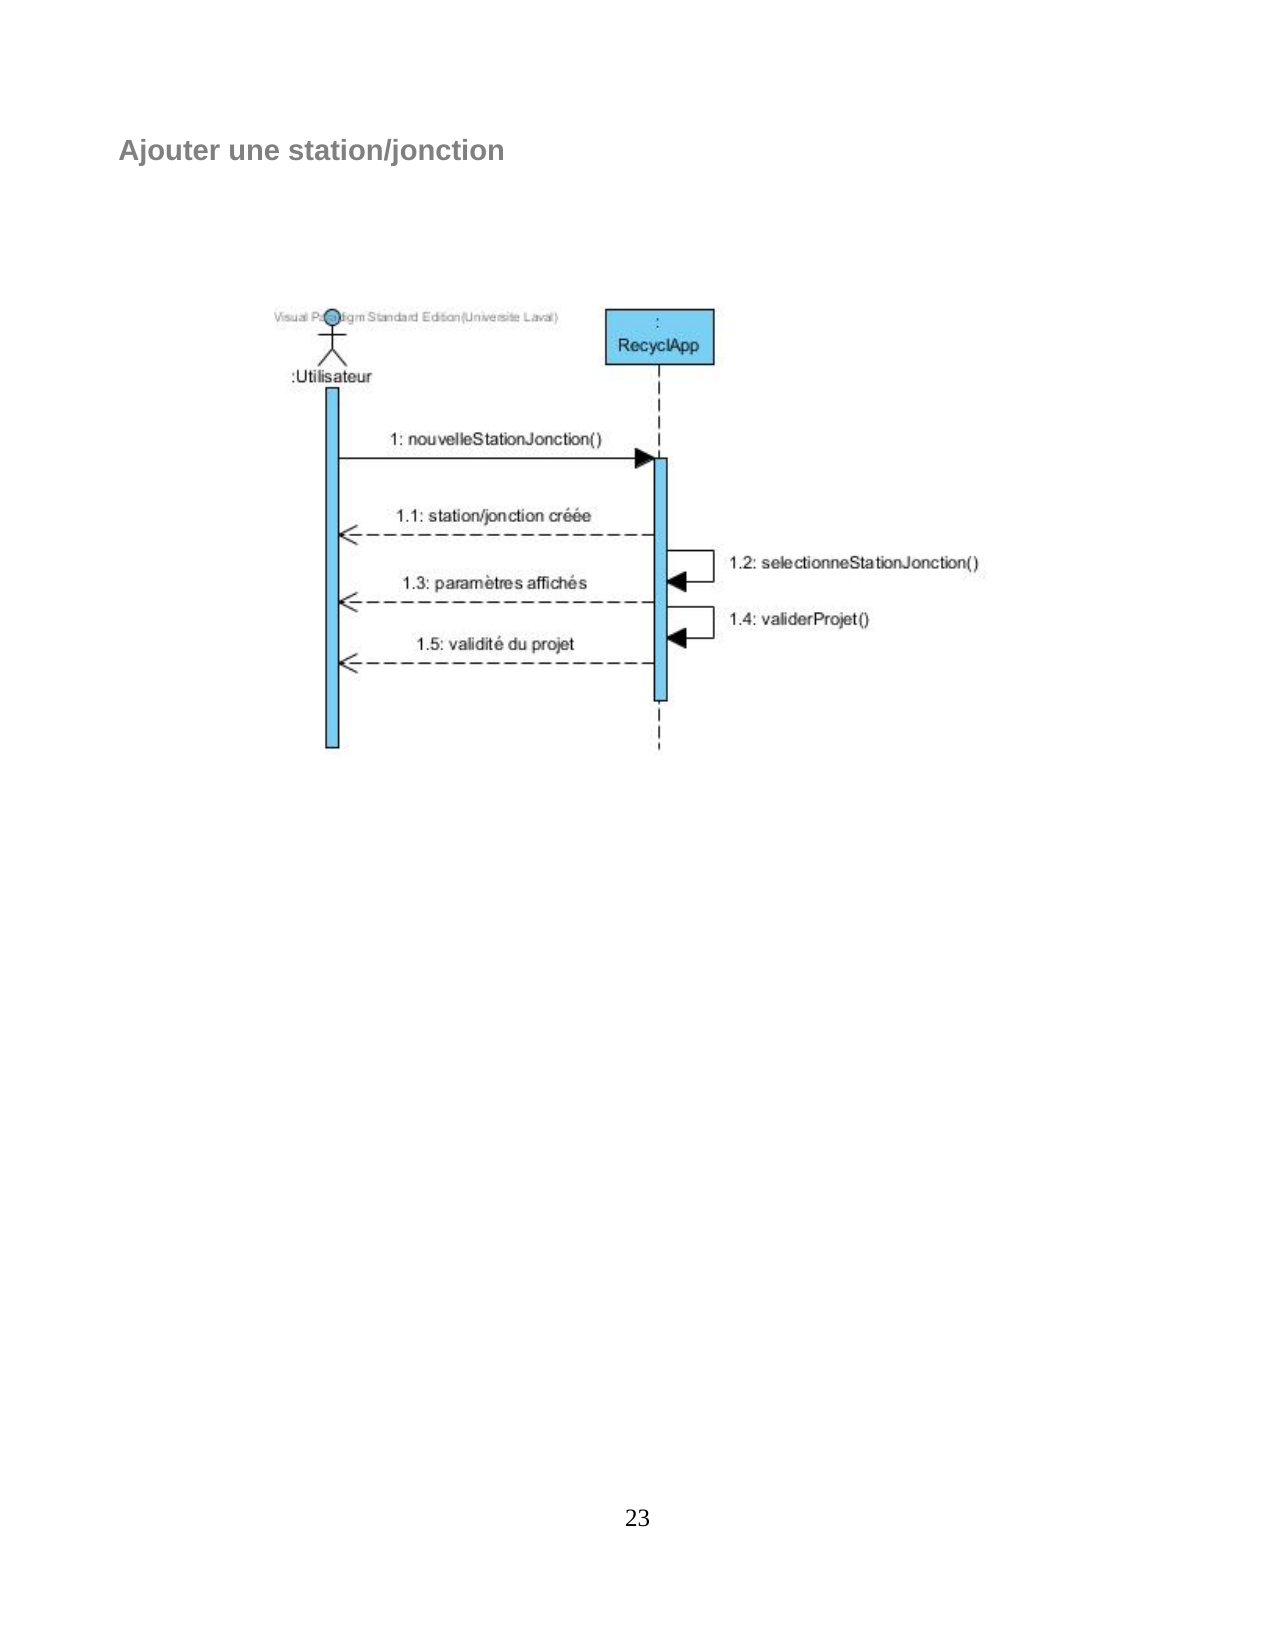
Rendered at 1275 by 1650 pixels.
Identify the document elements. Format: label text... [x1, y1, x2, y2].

picture [274, 306, 1001, 755]
subtitle Ajouter une station/jonction [118, 133, 1157, 166]
